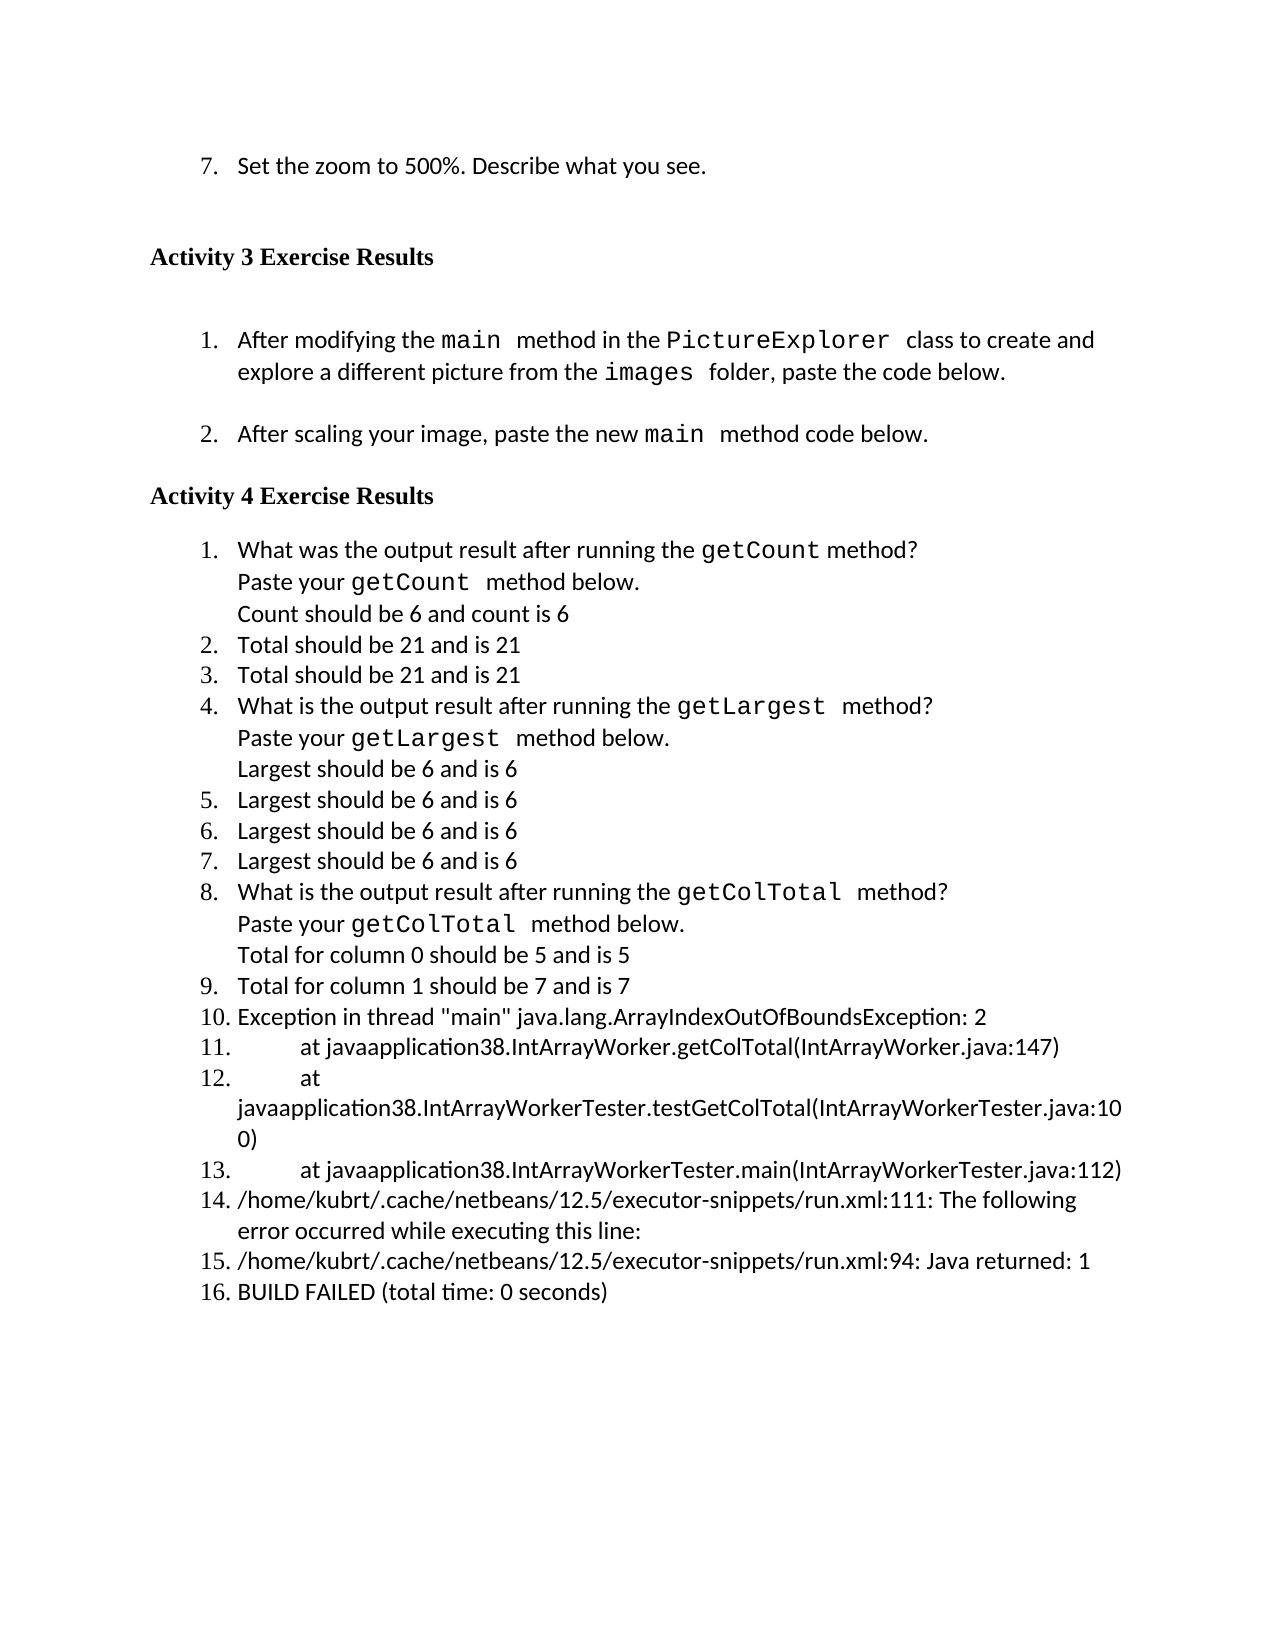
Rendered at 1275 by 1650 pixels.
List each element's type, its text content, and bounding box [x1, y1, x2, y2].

list /home/kubrt/.cache/netbeans/12.5/executor-snippets/run.xml:111: The following error occurred while executing this line: [200, 1184, 1125, 1245]
list /home/kubrt/.cache/netbeans/12.5/executor-snippets/run.xml:94: Java returned: 1 [200, 1246, 1125, 1276]
list BUILD FAILED (total time: 0 seconds) [200, 1276, 1125, 1337]
list Total should be 21 and is 21 [200, 629, 1125, 659]
list Total for column 1 should be 7 and is 7 [200, 970, 1125, 1001]
list After modifying the main method in the PictureExplorer class to create and explore a different picture from the images folder, paste the code below. [200, 324, 1125, 418]
subtitle Activity 3 Exercise Results [150, 242, 1125, 270]
list at javaapplication38.IntArrayWorker.getColTotal(IntArrayWorker.java:147) [200, 1031, 1125, 1062]
list at javaapplication38.IntArrayWorkerTester.testGetColTotal(IntArrayWorkerTester.java:100) [200, 1062, 1125, 1154]
subtitle Activity 4 Exercise Results [150, 481, 1125, 509]
list Largest should be 6 and is 6 [200, 784, 1125, 815]
list Largest should be 6 and is 6 [200, 845, 1125, 876]
list What is the output result after running the getColTotal method? Paste your getColTotal method below. Total for column 0 should be 5 and is 5 [200, 876, 1125, 970]
list What was the output result after running the getCount method? Paste your getCount method below. Count should be 6 and count is 6 [200, 534, 1125, 629]
list at javaapplication38.IntArrayWorkerTester.main(IntArrayWorkerTester.java:112) [200, 1154, 1125, 1184]
list Set the zoom to 500%. Describe what you see. [200, 150, 1125, 242]
list Total should be 21 and is 21 [200, 659, 1125, 690]
list Largest should be 6 and is 6 [200, 815, 1125, 845]
list After scaling your image, paste the new main method code below. [200, 418, 1125, 481]
list Exception in thread "main" java.lang.ArrayIndexOutOfBoundsException: 2 [200, 1001, 1125, 1031]
list What is the output result after running the getLargest method? Paste your getLargest method below. Largest should be 6 and is 6 [200, 690, 1125, 784]
